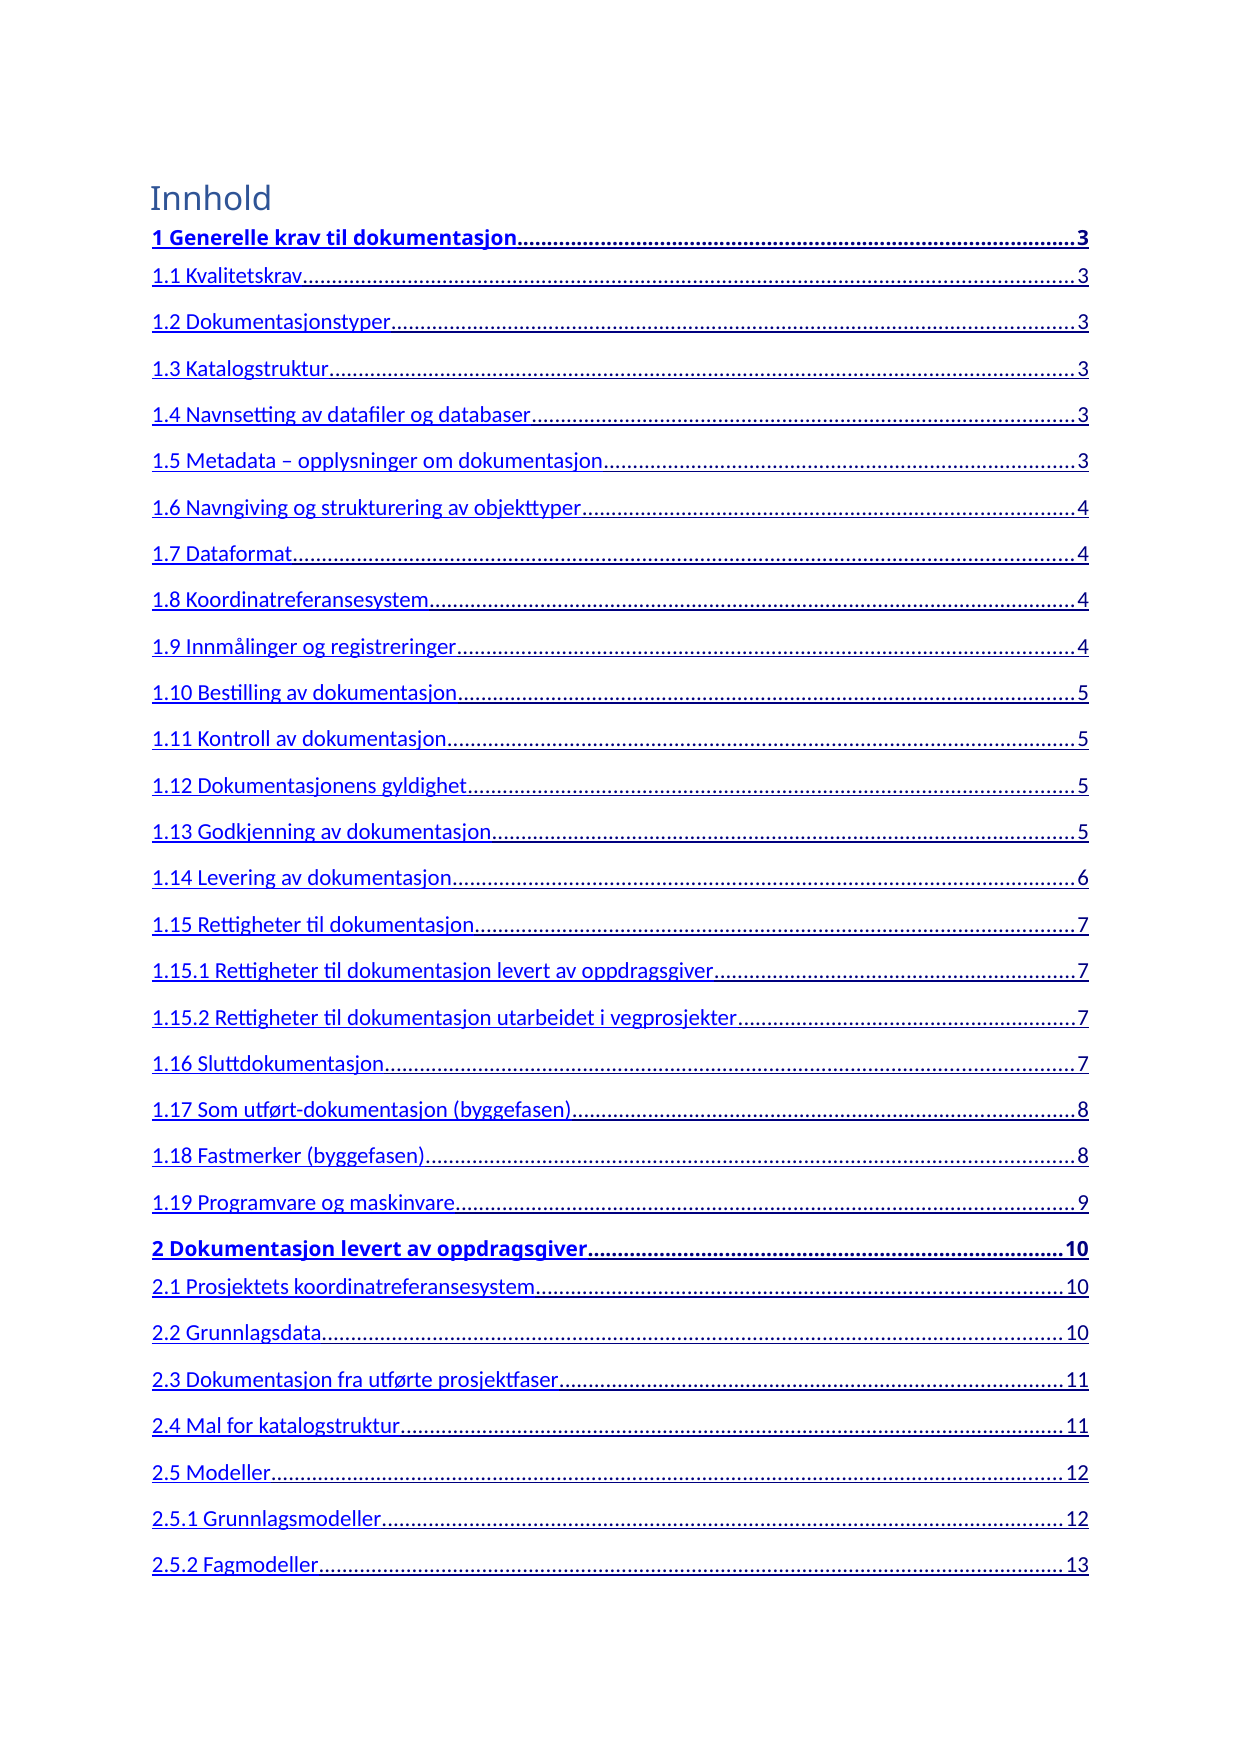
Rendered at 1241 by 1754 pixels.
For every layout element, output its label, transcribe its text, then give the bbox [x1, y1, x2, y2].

text 1.4 Navnsetting av datafiler og databaser 3 [152, 400, 1089, 424]
text 2.5 Modeller 12 [152, 1458, 1089, 1482]
text 2 Dokumentasjon levert av oppdragsgiver 10 [152, 1234, 1089, 1258]
text 1.15 Rettigheter til dokumentasjon 7 [152, 910, 1089, 934]
text 1.11 Kontroll av dokumentasjon 5 [152, 724, 1089, 749]
text 1.12 Dokumentasjonens gyldighet 5 [152, 771, 1089, 795]
text 2.5.1 Grunnlagsmodeller 12 [152, 1504, 1089, 1528]
text 1 Generelle krav til dokumentasjon 3 [152, 223, 1089, 247]
text 1.15.2 Rettigheter til dokumentasjon utarbeidet i vegprosjekter 7 [152, 1003, 1089, 1027]
text 2.3 Dokumentasjon fra utførte prosjektfaser 11 [152, 1365, 1089, 1389]
text 2.5.2 Fagmodeller 13 [152, 1550, 1089, 1574]
text 1.10 Bestilling av dokumentasjon 5 [152, 678, 1089, 702]
text 1.2 Dokumentasjonstyper 3 [152, 307, 1089, 331]
text 1.14 Levering av dokumentasjon 6 [152, 863, 1089, 888]
text 1.1 Kvalitetskrav 3 [152, 261, 1089, 285]
text 1.5 Metadata – opplysninger om dokumentasjon 3 [152, 446, 1089, 471]
text 2.1 Prosjektets koordinatreferansesystem 10 [152, 1272, 1089, 1296]
text 1.7 Dataformat 4 [152, 539, 1089, 563]
text 1.17 Som utført-dokumentasjon (byggefasen) 8 [152, 1095, 1089, 1119]
text 1.6 Navngiving og strukturering av objekttyper 4 [152, 493, 1089, 517]
text 2.2 Grunnlagsdata 10 [152, 1318, 1089, 1343]
text 1.18 Fastmerker (byggefasen) 8 [152, 1142, 1089, 1166]
text 1.13 Godkjenning av dokumentasjon 5 [152, 817, 1089, 841]
text 2.4 Mal for katalogstruktur 11 [152, 1411, 1089, 1435]
text 1.16 Sluttdokumentasjon 7 [152, 1049, 1089, 1073]
text 1.9 Innmålinger og registreringer 4 [152, 632, 1089, 656]
text 1.3 Katalogstruktur 3 [152, 354, 1089, 378]
text Innhold [150, 175, 1090, 220]
text 1.19 Programvare og maskinvare 9 [152, 1188, 1089, 1212]
text 1.15.1 Rettigheter til dokumentasjon levert av oppdragsgiver 7 [152, 956, 1089, 980]
text 1.8 Koordinatreferansesystem 4 [152, 585, 1089, 609]
